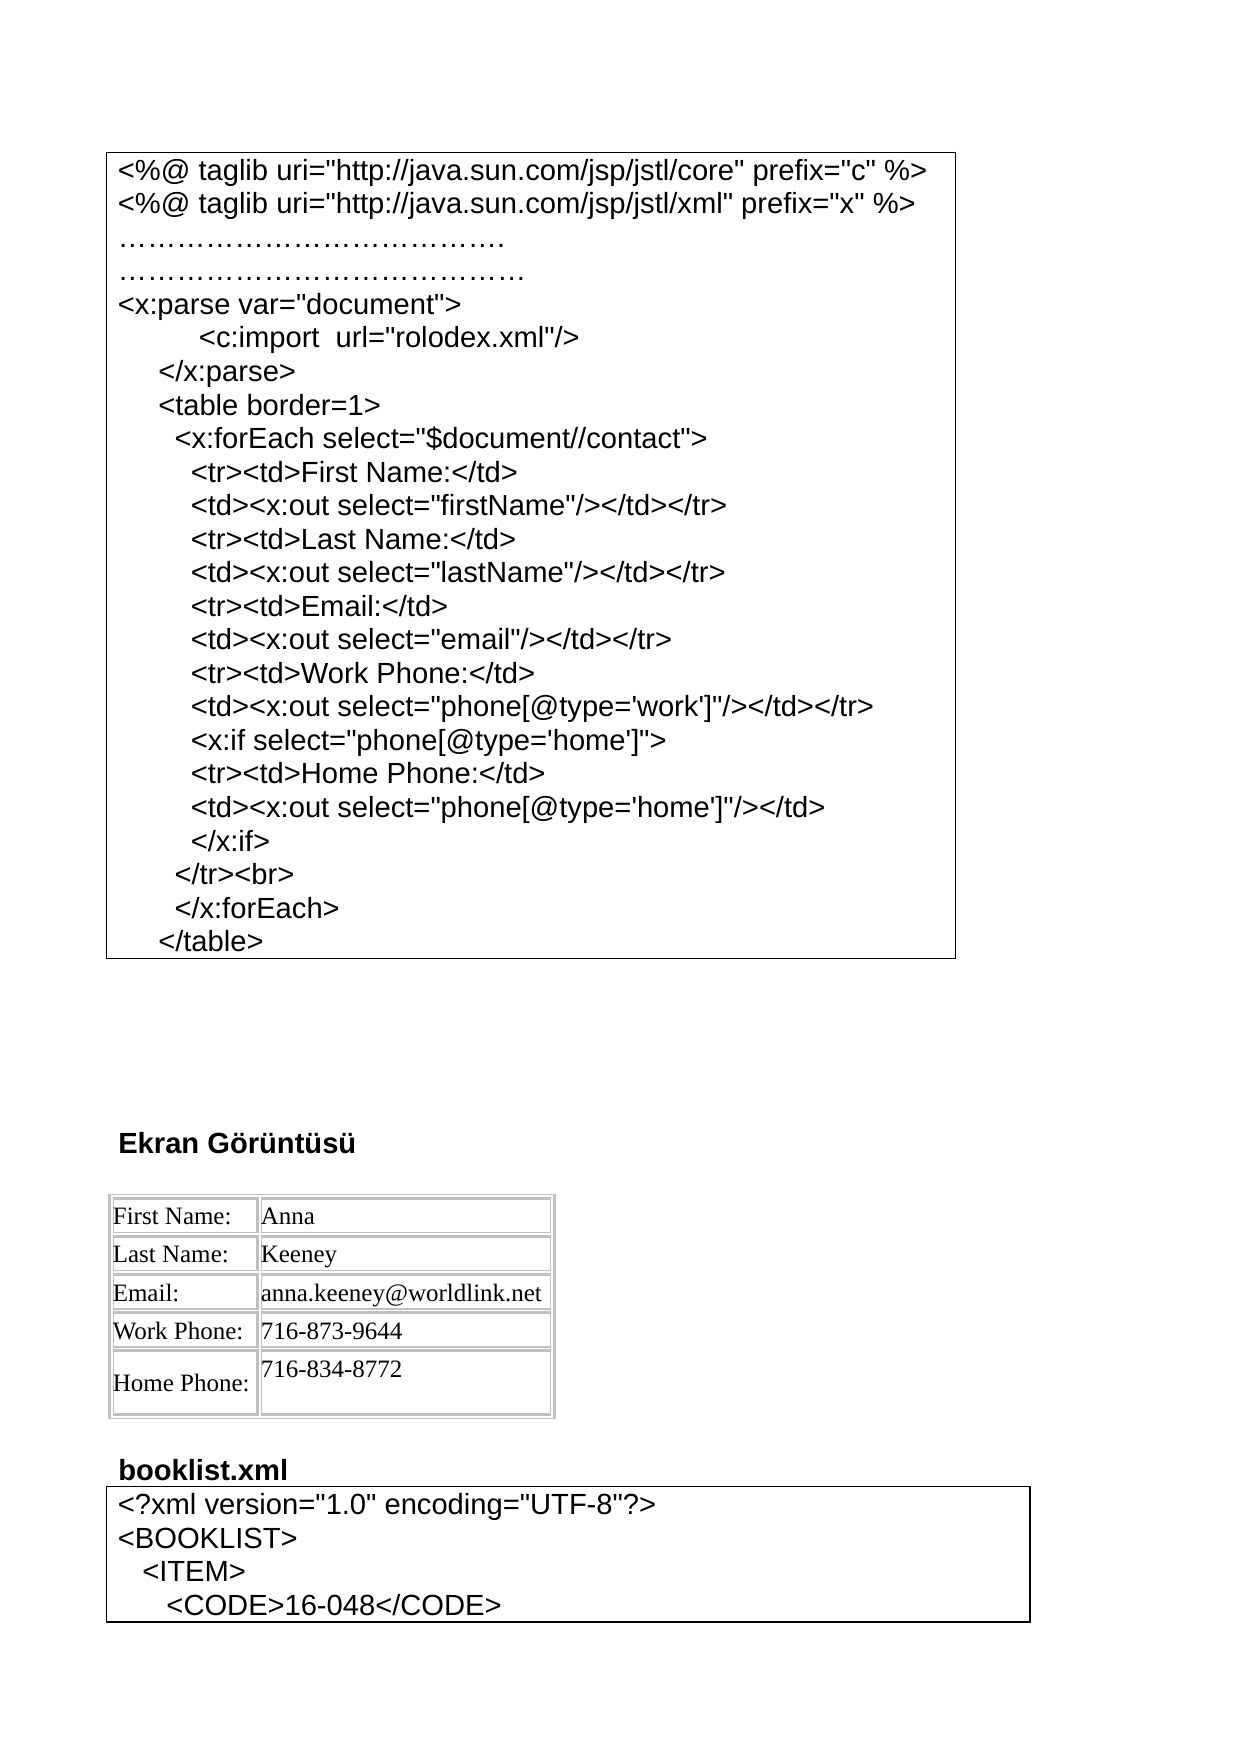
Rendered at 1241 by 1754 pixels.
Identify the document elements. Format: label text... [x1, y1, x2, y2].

table_cell Home Phone: [114, 1352, 256, 1413]
table_cell Email: [114, 1276, 256, 1308]
table_header First Name: [114, 1200, 256, 1232]
text booklist.xml [118, 1453, 1122, 1486]
table_cell Last Name: [114, 1238, 256, 1270]
table_cell Keeney [262, 1238, 550, 1270]
table_header Anna [262, 1200, 550, 1232]
table_cell 716-873-9644 [262, 1314, 550, 1346]
table_cell anna.keeney@worldlink.net [262, 1276, 550, 1308]
table_cell Work Phone: [114, 1314, 256, 1346]
table_cell 716-834-8772 [262, 1352, 550, 1413]
table_header <?xml version="1.0" encoding="UTF-8"?> <BOOKLIST> <ITEM> <CODE>16-048</CODE> [107, 1487, 1029, 1621]
text Ekran Görüntüsü [118, 1126, 1122, 1160]
table_header <%@ taglib uri="http://java.sun.com/jsp/jstl/core" prefix="c" %> <%@ taglib uri="http://java.sun.com/jsp/jstl/xml" prefix="x" %> …………………………………. …………………………………… <x:parse var="document"> <c:import url="rolodex.xml"/> </x:parse> <table border=1> <x:forEach select="$document//contact"> <tr><td>First Name:</td> <td><x:out select="firstName"/></td></tr> <tr><td>Last Name:</td> <td><x:out select="lastName"/></td></tr> <tr><td>Email:</td> <td><x:out select="email"/></td></tr> <tr><td>Work Phone:</td> <td><x:out select="phone[@type='work']"/></td></tr> <x:if select="phone[@type='home']"> <tr><td>Home Phone:</td> <td><x:out select="phone[@type='home']"/></td> </x:if> </tr><br> </x:forEach> </table> [107, 153, 955, 958]
